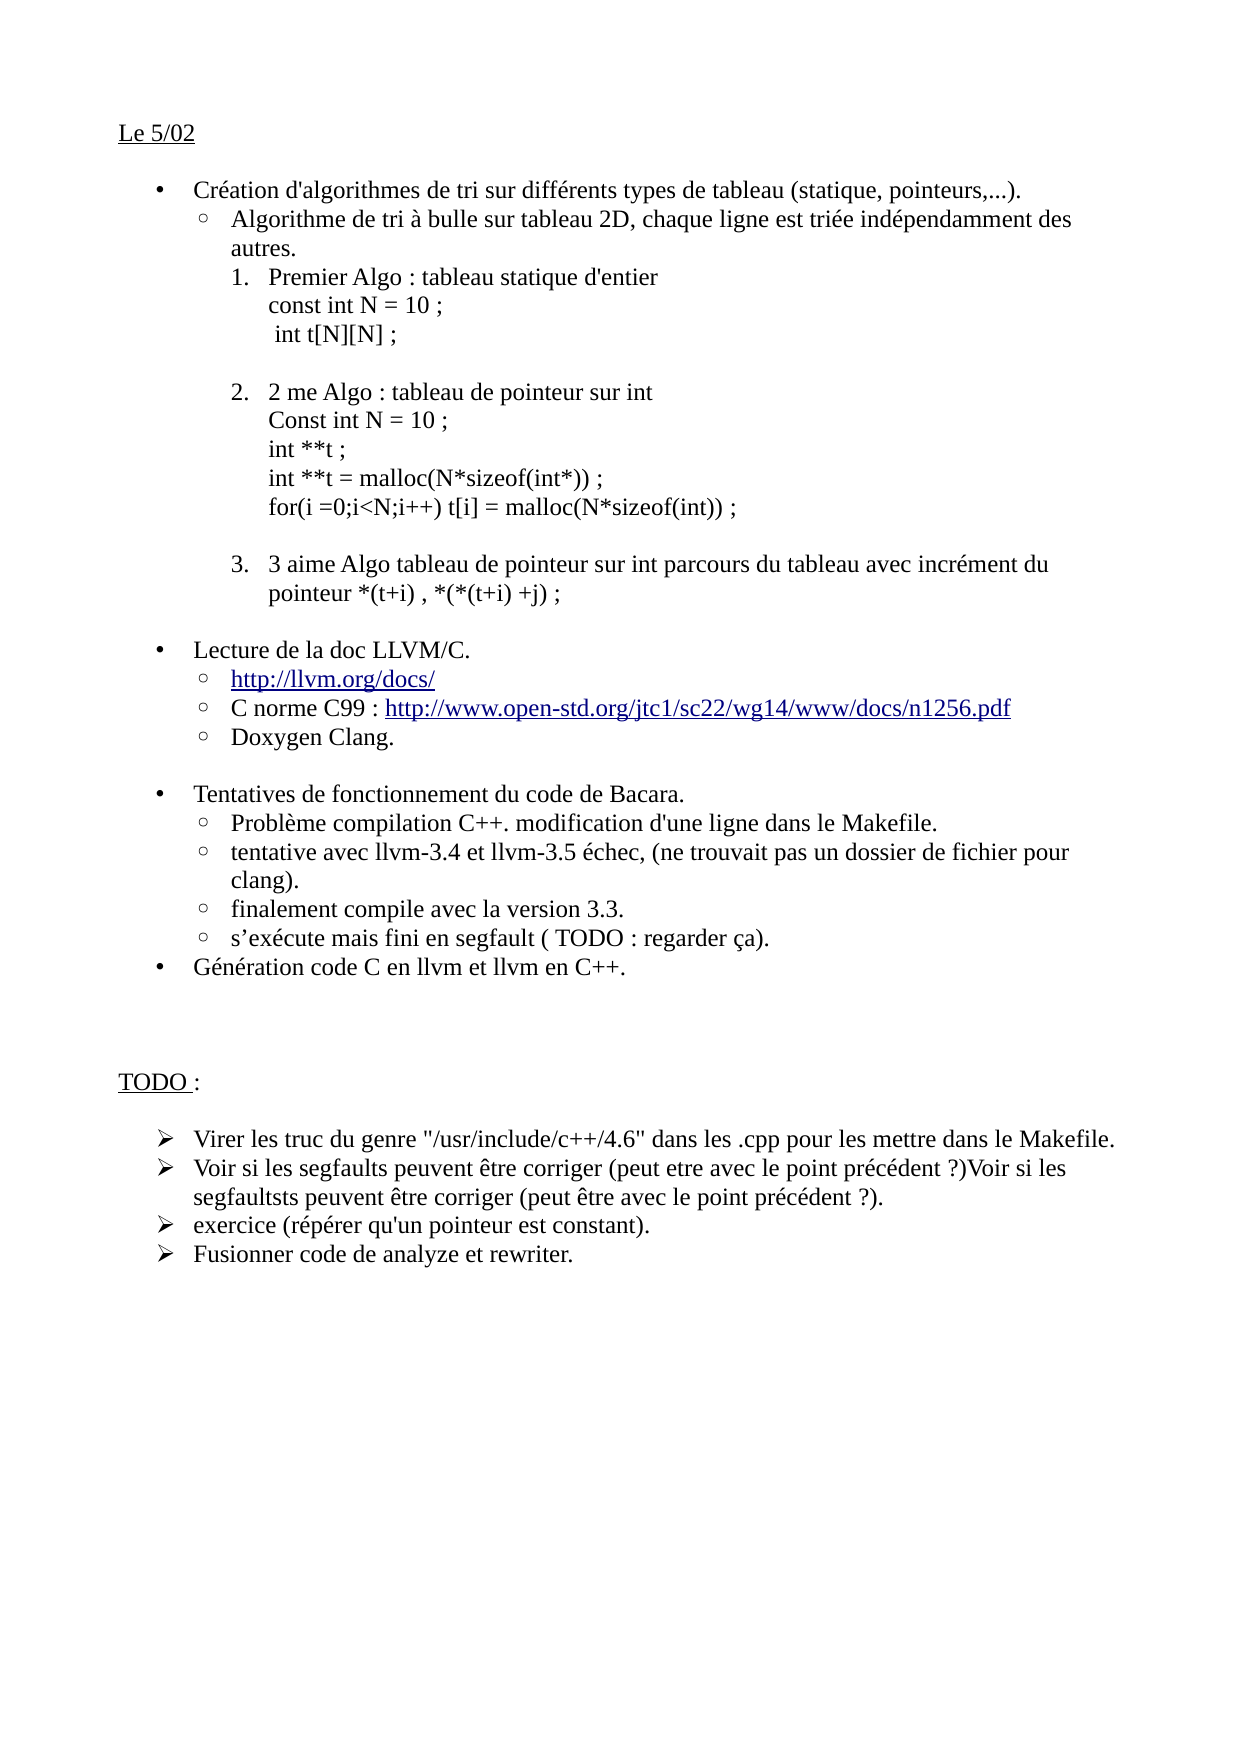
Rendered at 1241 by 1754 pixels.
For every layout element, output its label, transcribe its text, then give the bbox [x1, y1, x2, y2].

list Problème compilation C++. modification d'une ligne dans le Makefile. [193, 808, 1122, 837]
list tentative avec llvm-3.4 et llvm-3.5 échec, (ne trouvait pas un dossier de fichier pour clang). [193, 837, 1122, 894]
list const int N = 10 ; [231, 291, 1122, 319]
list Const int N = 10 ; [231, 406, 1122, 434]
text Le 5/02 [118, 118, 1122, 147]
list Doxygen Clang. [193, 722, 1122, 751]
list http://llvm.org/docs/ [193, 664, 1122, 693]
list finalement compile avec la version 3.3. [193, 894, 1122, 923]
list Création d'algorithmes de tri sur différents types de tableau (statique, pointeurs,...). [156, 176, 1122, 204]
list Génération code C en llvm et llvm en C++. [156, 952, 1122, 981]
list Lecture de la doc LLVM/C. [156, 636, 1122, 664]
text TODO : [118, 1067, 1122, 1096]
list C norme C99 : http://www.open-std.org/jtc1/sc22/wg14/www/docs/n1256.pdf [193, 693, 1122, 722]
list exercice (répérer qu'un pointeur est constant). [156, 1211, 1122, 1239]
list 3 aime Algo tableau de pointeur sur int parcours du tableau avec incrément du pointeur *(t+i) , *(*(t+i) +j) ; [231, 549, 1122, 607]
list int **t ; [231, 434, 1122, 463]
list 2 me Algo : tableau de pointeur sur int [231, 377, 1122, 406]
list s’exécute mais fini en segfault ( TODO : regarder ça). [193, 923, 1122, 952]
list Fusionner code de analyze et rewriter. [156, 1239, 1122, 1268]
list Virer les truc du genre "/usr/include/c++/4.6" dans les .cpp pour les mettre dans le Makefile. [156, 1124, 1122, 1153]
list int t[N][N] ; [231, 319, 1122, 348]
list for(i =0;i<N;i++) t[i] = malloc(N*sizeof(int)) ; [231, 492, 1122, 521]
list Algorithme de tri à bulle sur tableau 2D, chaque ligne est triée indépendamment des autres. [193, 204, 1122, 262]
list int **t = malloc(N*sizeof(int*)) ; [231, 463, 1122, 492]
list Voir si les segfaults peuvent être corriger (peut etre avec le point précédent ?)Voir si les segfaultsts peuvent être corriger (peut être avec le point précédent ?). [156, 1153, 1122, 1211]
list Tentatives de fonctionnement du code de Bacara. [156, 779, 1122, 808]
list Premier Algo : tableau statique d'entier [231, 262, 1122, 291]
